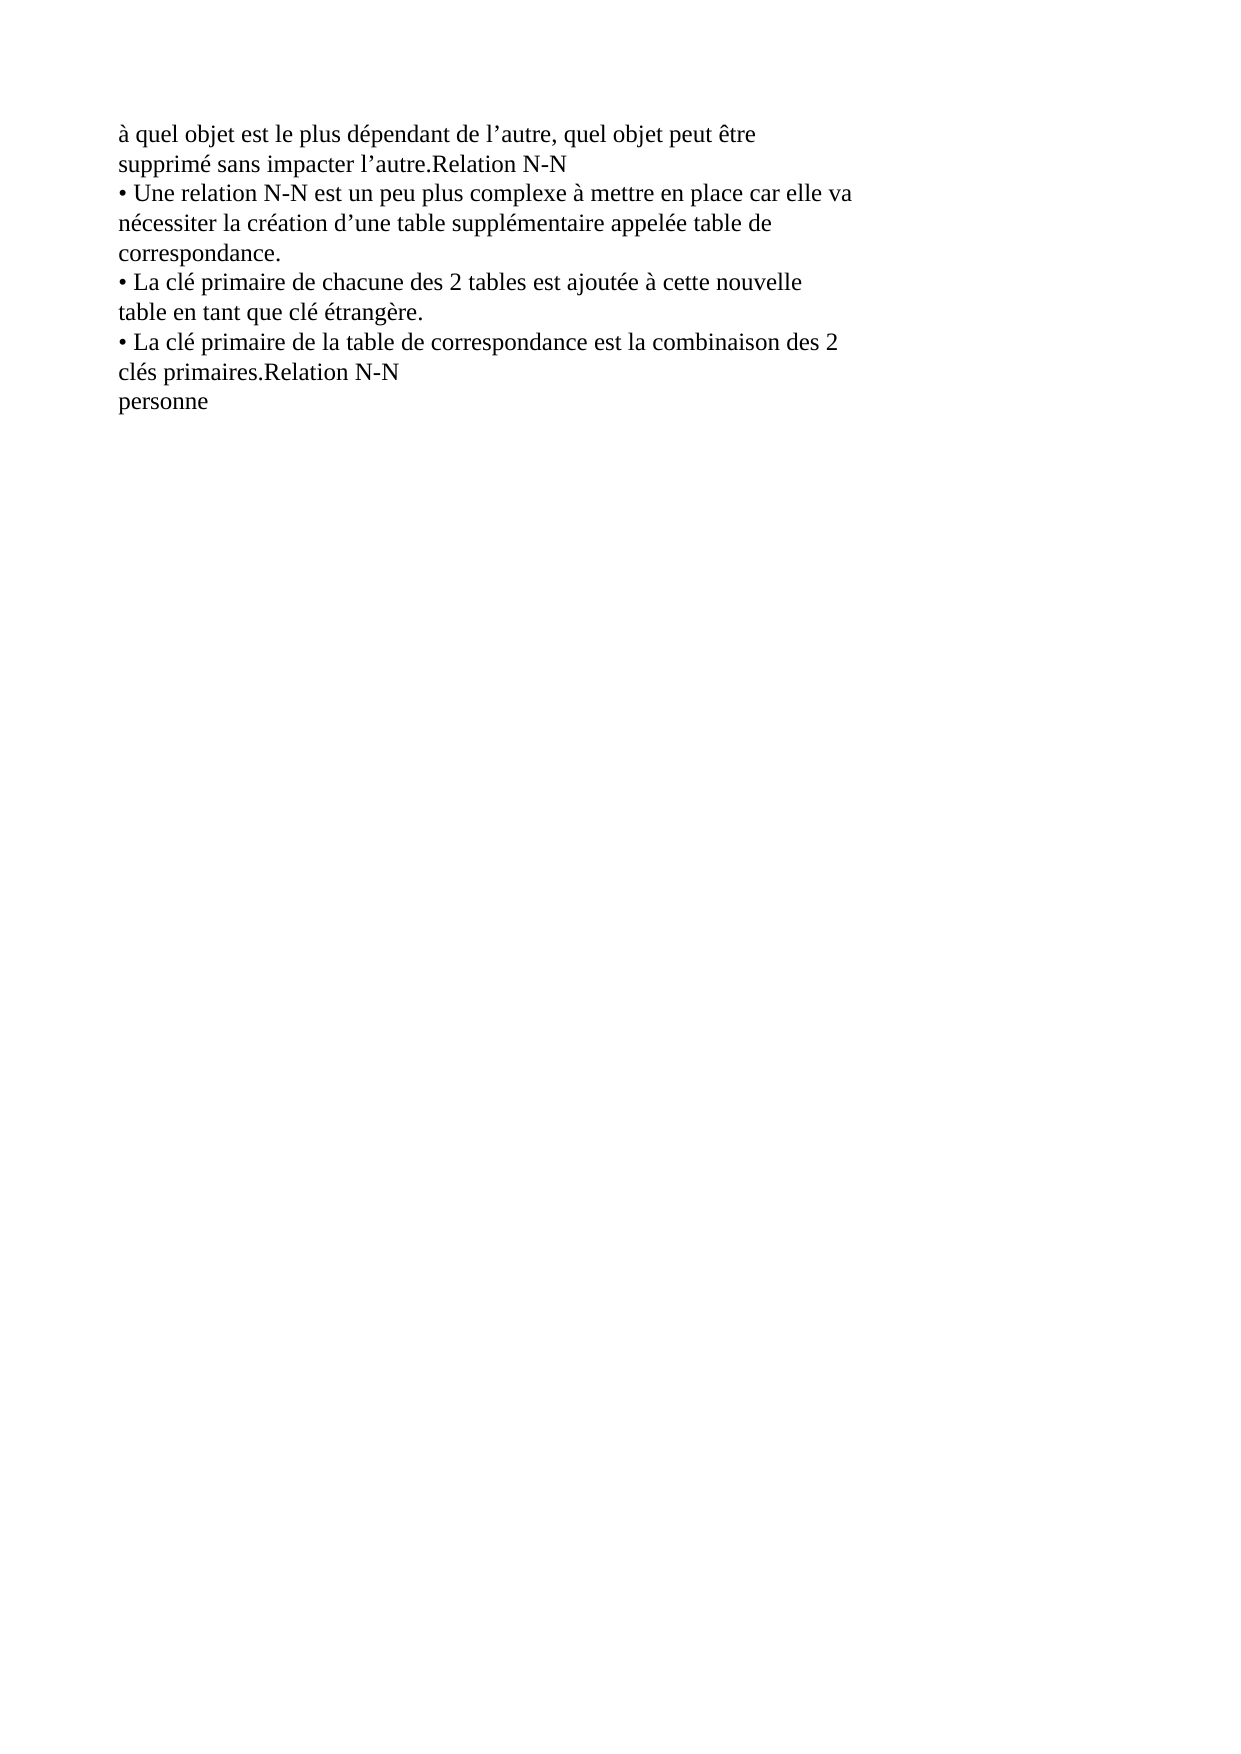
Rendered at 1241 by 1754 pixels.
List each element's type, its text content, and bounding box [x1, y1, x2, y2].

text • La clé primaire de la table de correspondance est la combinaison des 2 [118, 326, 1122, 356]
text • Une relation N-N est un peu plus complexe à mettre en place car elle va [118, 177, 1122, 207]
text à quel objet est le plus dépendant de l’autre, quel objet peut être [118, 118, 1122, 148]
text nécessiter la création d’une table supplémentaire appelée table de [118, 207, 1122, 237]
text supprimé sans impacter l’autre.Relation N-N [118, 148, 1122, 177]
text • La clé primaire de chacune des 2 tables est ajoutée à cette nouvelle [118, 267, 1122, 296]
text table en tant que clé étrangère. [118, 296, 1122, 326]
text correspondance. [118, 237, 1122, 267]
text personne [118, 385, 1122, 415]
text clés primaires.Relation N-N [118, 356, 1122, 385]
